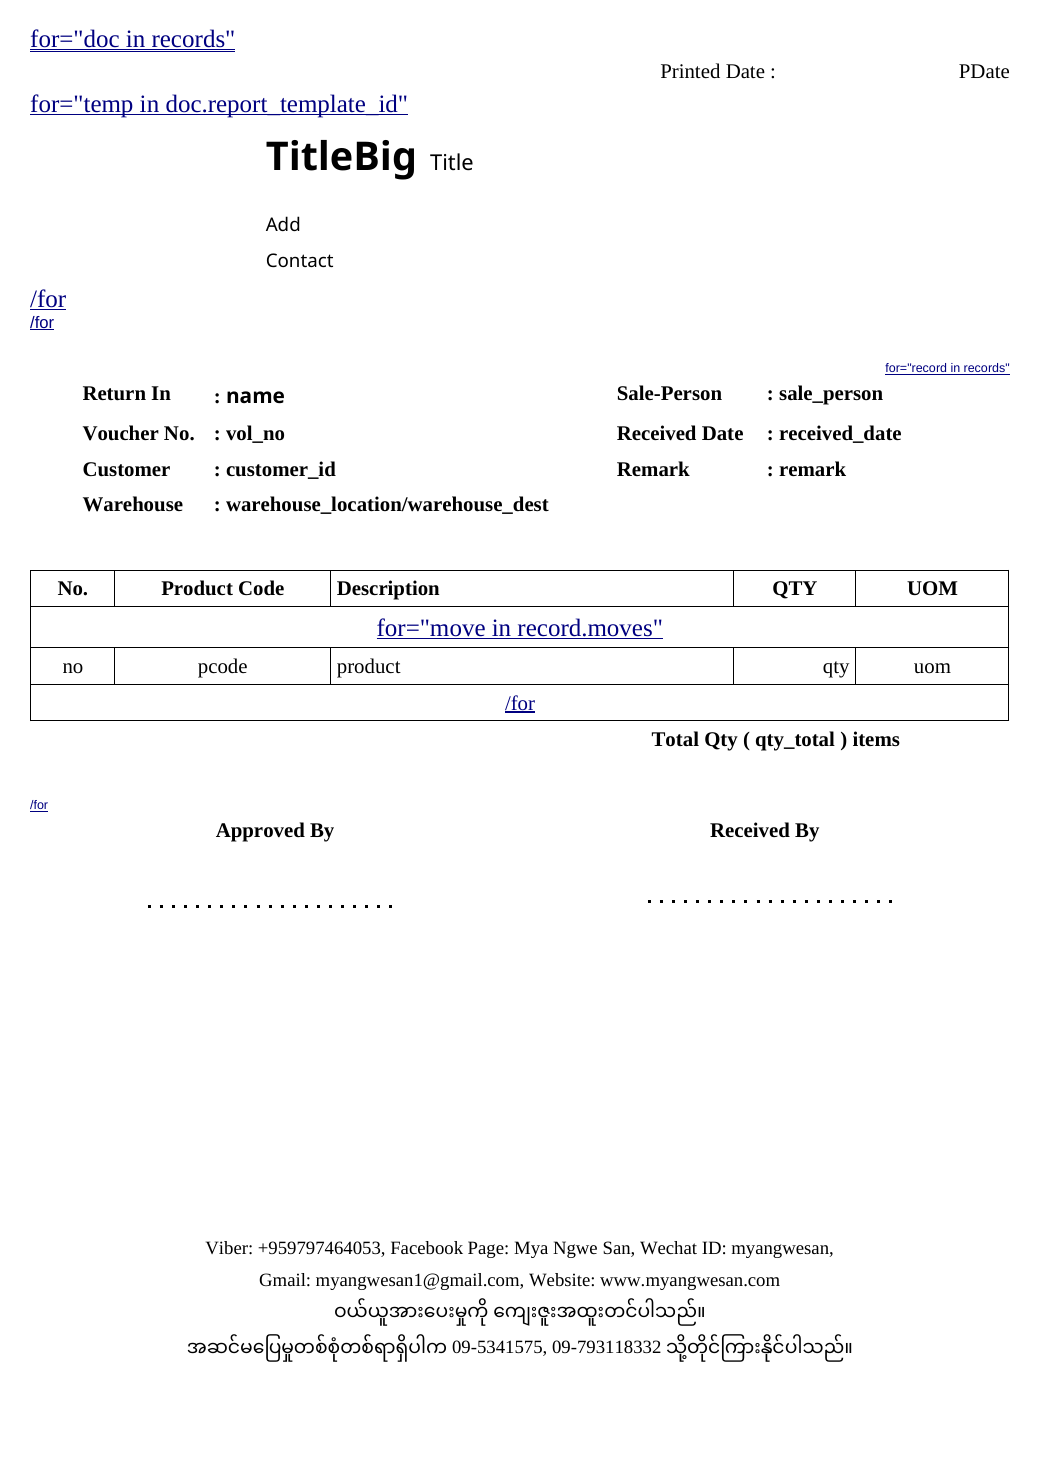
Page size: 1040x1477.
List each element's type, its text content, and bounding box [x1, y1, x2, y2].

table_header QTY [734, 571, 855, 606]
table_cell Customer [77, 451, 208, 486]
table_header : name [208, 375, 611, 415]
table_header Total Qty ( qty_total ) items [30, 721, 1009, 769]
table_cell /for [31, 685, 1008, 720]
table_cell [761, 486, 1014, 522]
table_cell : customer_id [208, 451, 611, 486]
table_header No. [31, 571, 114, 606]
table_header : sale_person [761, 375, 1014, 415]
table_header Approved By [30, 812, 520, 848]
table_header Product Code [115, 571, 330, 606]
table_cell for="move in record.moves" [31, 607, 1008, 647]
table_header Received By [520, 812, 1009, 848]
table_cell Remark [611, 451, 761, 486]
table_cell : vol_no [208, 415, 611, 451]
table_cell : received_date [761, 415, 1014, 451]
table_cell Warehouse [77, 486, 208, 522]
table_header UOM [856, 571, 1008, 606]
table_cell uom [856, 648, 1008, 684]
table_cell Received Date [611, 415, 761, 451]
table_header Description [331, 571, 733, 606]
table_cell : remark [761, 451, 1014, 486]
text for="record in records" [30, 361, 1009, 375]
table_cell [611, 486, 761, 522]
table_header Sale-Person [611, 375, 761, 415]
table_cell no [31, 648, 114, 684]
table_cell product [331, 648, 733, 684]
table_cell : warehouse_location/warehouse_dest [208, 486, 611, 522]
table_header Return In [77, 375, 208, 415]
table_cell qty [734, 648, 855, 684]
table_cell Voucher No. [77, 415, 208, 451]
table_cell pcode [115, 648, 330, 684]
text /for [30, 798, 1009, 812]
